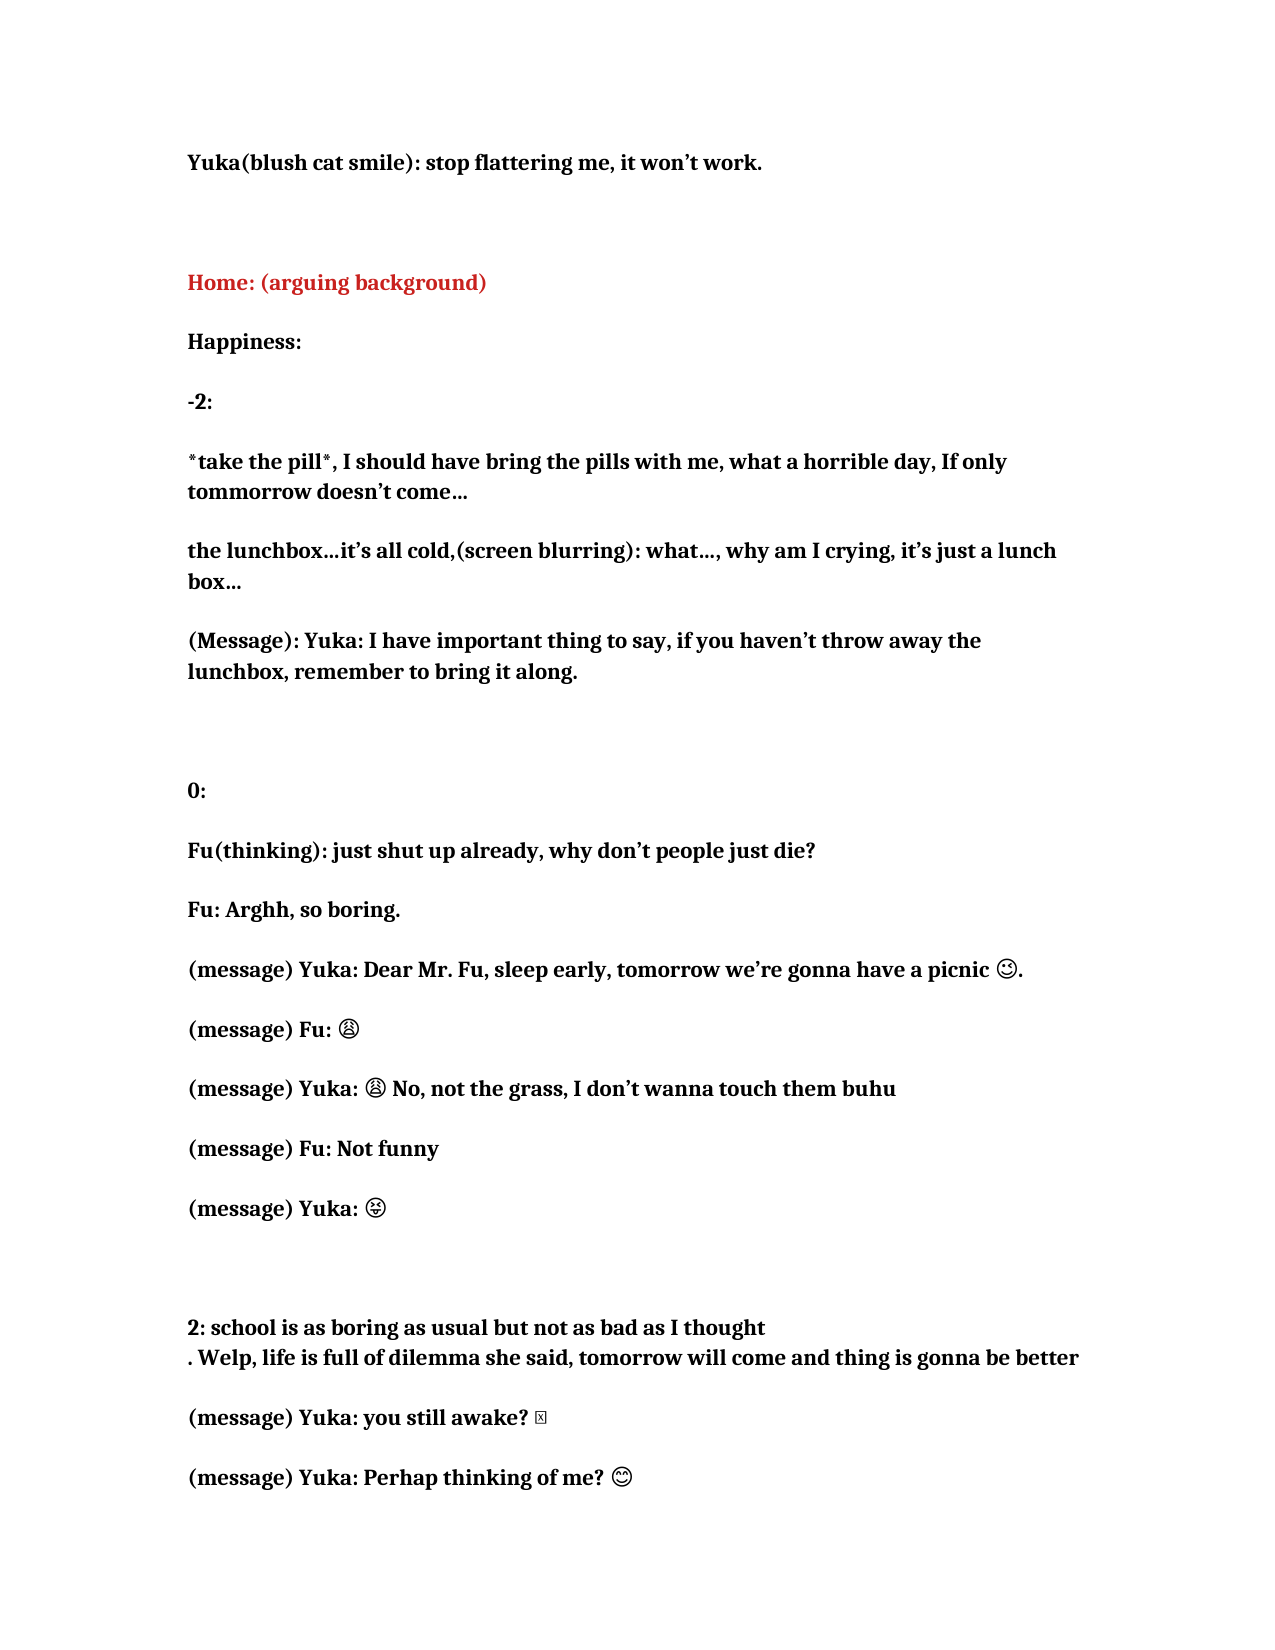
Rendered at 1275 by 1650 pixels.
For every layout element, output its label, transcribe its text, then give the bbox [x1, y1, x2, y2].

text Fu: Arghh, so boring. [187, 897, 1087, 923]
text Happiness: [187, 329, 1087, 355]
text 0: [187, 778, 1087, 804]
text Home: (arguing background) [187, 269, 1087, 296]
text (message) Yuka: 😝 [187, 1196, 1087, 1222]
text (message) Fu: Not funny [187, 1136, 1087, 1162]
text Yuka(blush cat smile): stop flattering me, it won’t work. [187, 150, 1087, 176]
text Fu(thinking): just shut up already, why don’t people just die? [187, 837, 1087, 864]
text (message) Yuka: you still awake? 🤔 [187, 1405, 1087, 1431]
text (message) Yuka: Perhap thinking of me? 😊 [187, 1464, 1087, 1491]
text *take the pill*, I should have bring the pills with me, what a horrible day, If only tommorrow doesn’t come… [187, 448, 1087, 505]
text -2: [187, 389, 1087, 415]
text (message) Yuka: Dear Mr. Fu, sleep early, tomorrow we’re gonna have a picnic 😉. [187, 957, 1087, 983]
text (message) Fu: 😩 [187, 1017, 1087, 1043]
text (Message): Yuka: I have important thing to say, if you haven’t throw away the lunchbox, remember to bring it along. [187, 628, 1087, 685]
text (message) Yuka: 😩 No, not the grass, I don’t wanna touch them buhu [187, 1076, 1087, 1103]
text the lunchbox…it’s all cold,(screen blurring): what…, why am I crying, it’s just a lunch box… [187, 538, 1087, 595]
text 2: school is as boring as usual but not as bad as I thought . Welp, life is full of dilemma she said, tomorrow will come and thing is gonna be better [187, 1315, 1087, 1372]
